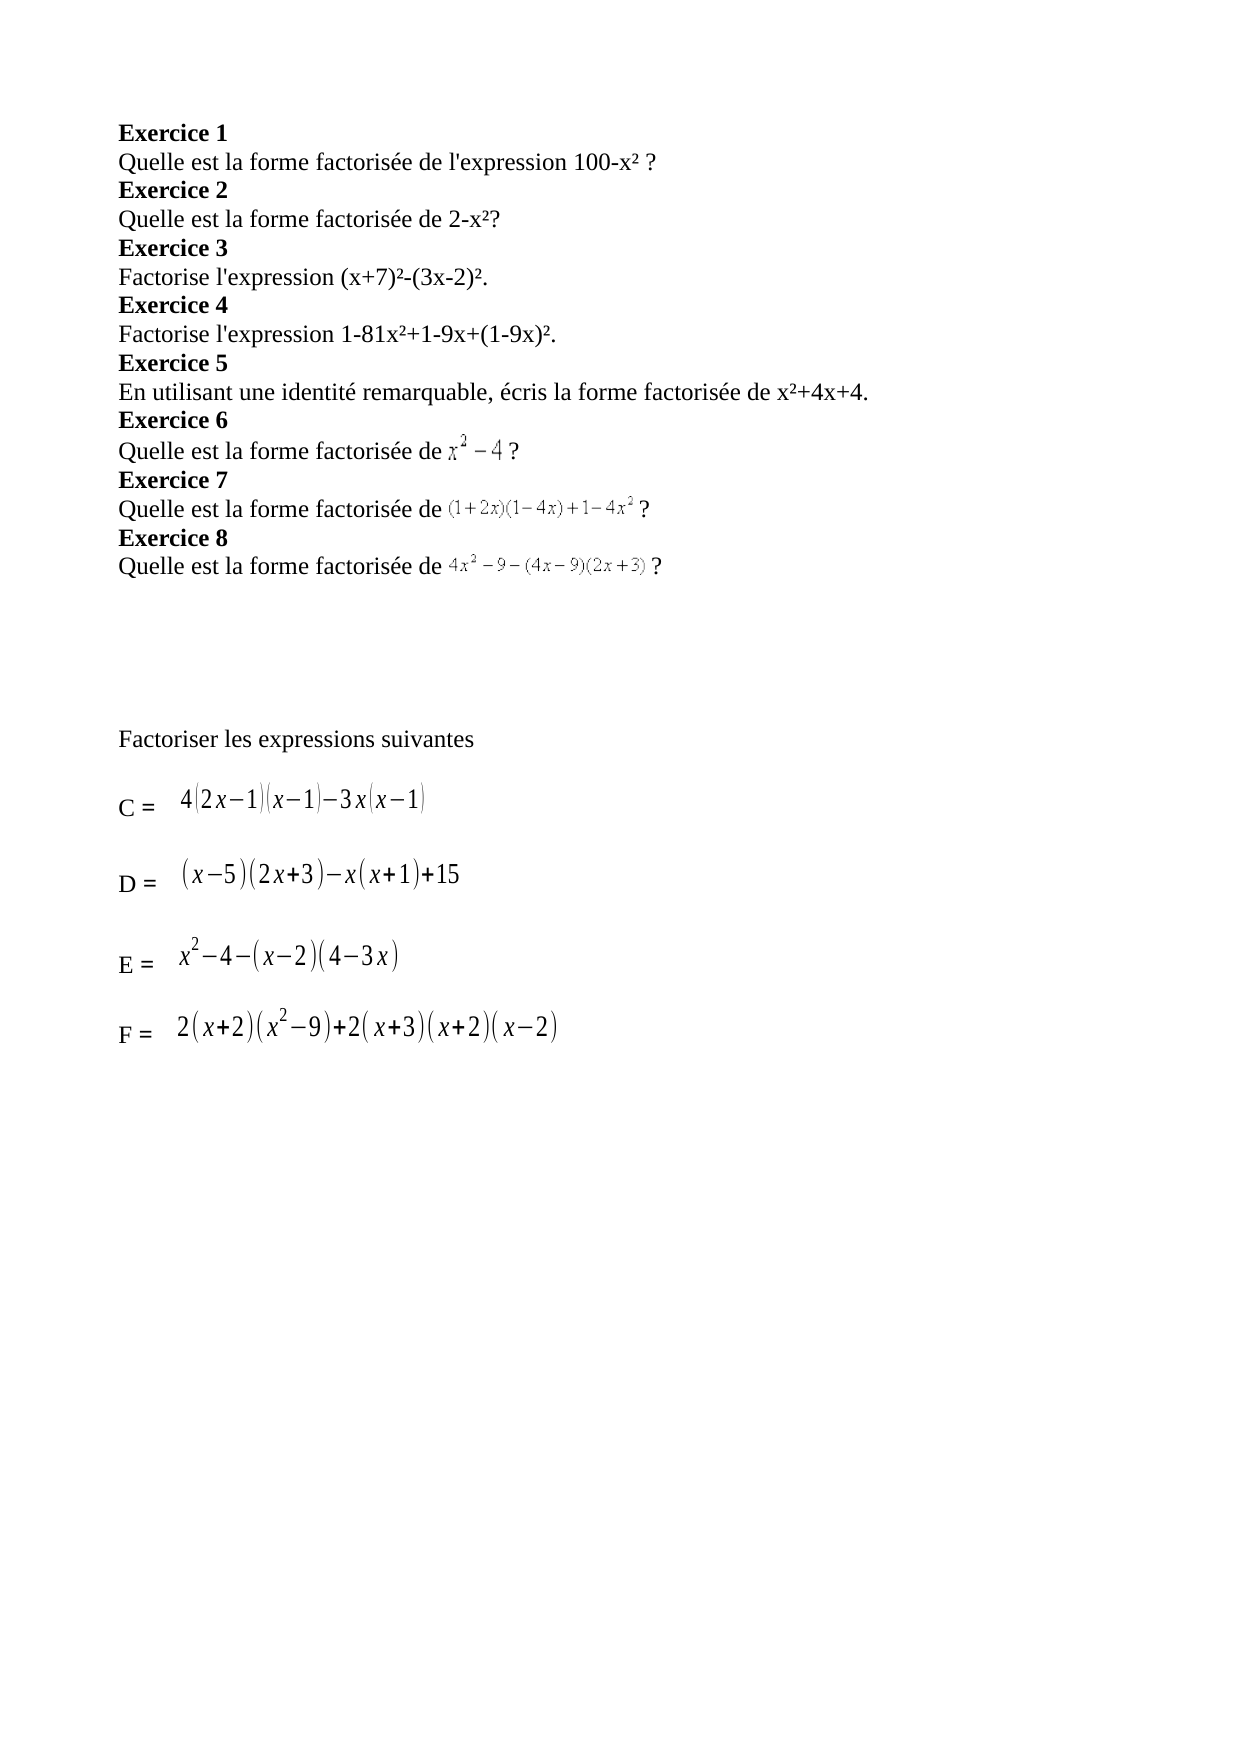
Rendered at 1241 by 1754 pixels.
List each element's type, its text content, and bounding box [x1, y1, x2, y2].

text Factoriser les expressions suivantes [118, 724, 1122, 753]
picture [448, 496, 633, 518]
text Exercice 8 Quelle est la forme factorisée de ? [118, 523, 1122, 580]
picture [448, 434, 502, 460]
text Exercice 5 En utilisant une identité remarquable, écris la forme factorisée de x²+4x+4. [118, 348, 1122, 406]
picture [448, 554, 645, 575]
text Exercice 6 Quelle est la forme factorisée de ? [118, 406, 1122, 465]
text D = [118, 857, 1122, 899]
text F = [118, 1004, 1122, 1051]
text Exercice 2 Quelle est la forme factorisée de 2-x²? [118, 176, 1122, 233]
text E = [118, 933, 1122, 980]
text C = [118, 781, 1122, 823]
text Exercice 7 Quelle est la forme factorisée de ? [118, 465, 1122, 523]
text Exercice 1 Quelle est la forme factorisée de l'expression 100-x² ? [118, 118, 1122, 176]
text Exercice 3 Factorise l'expression (x+7)²-(3x-2)². [118, 233, 1122, 291]
text Exercice 4 Factorise l'expression 1-81x²+1-9x+(1-9x)². [118, 291, 1122, 348]
